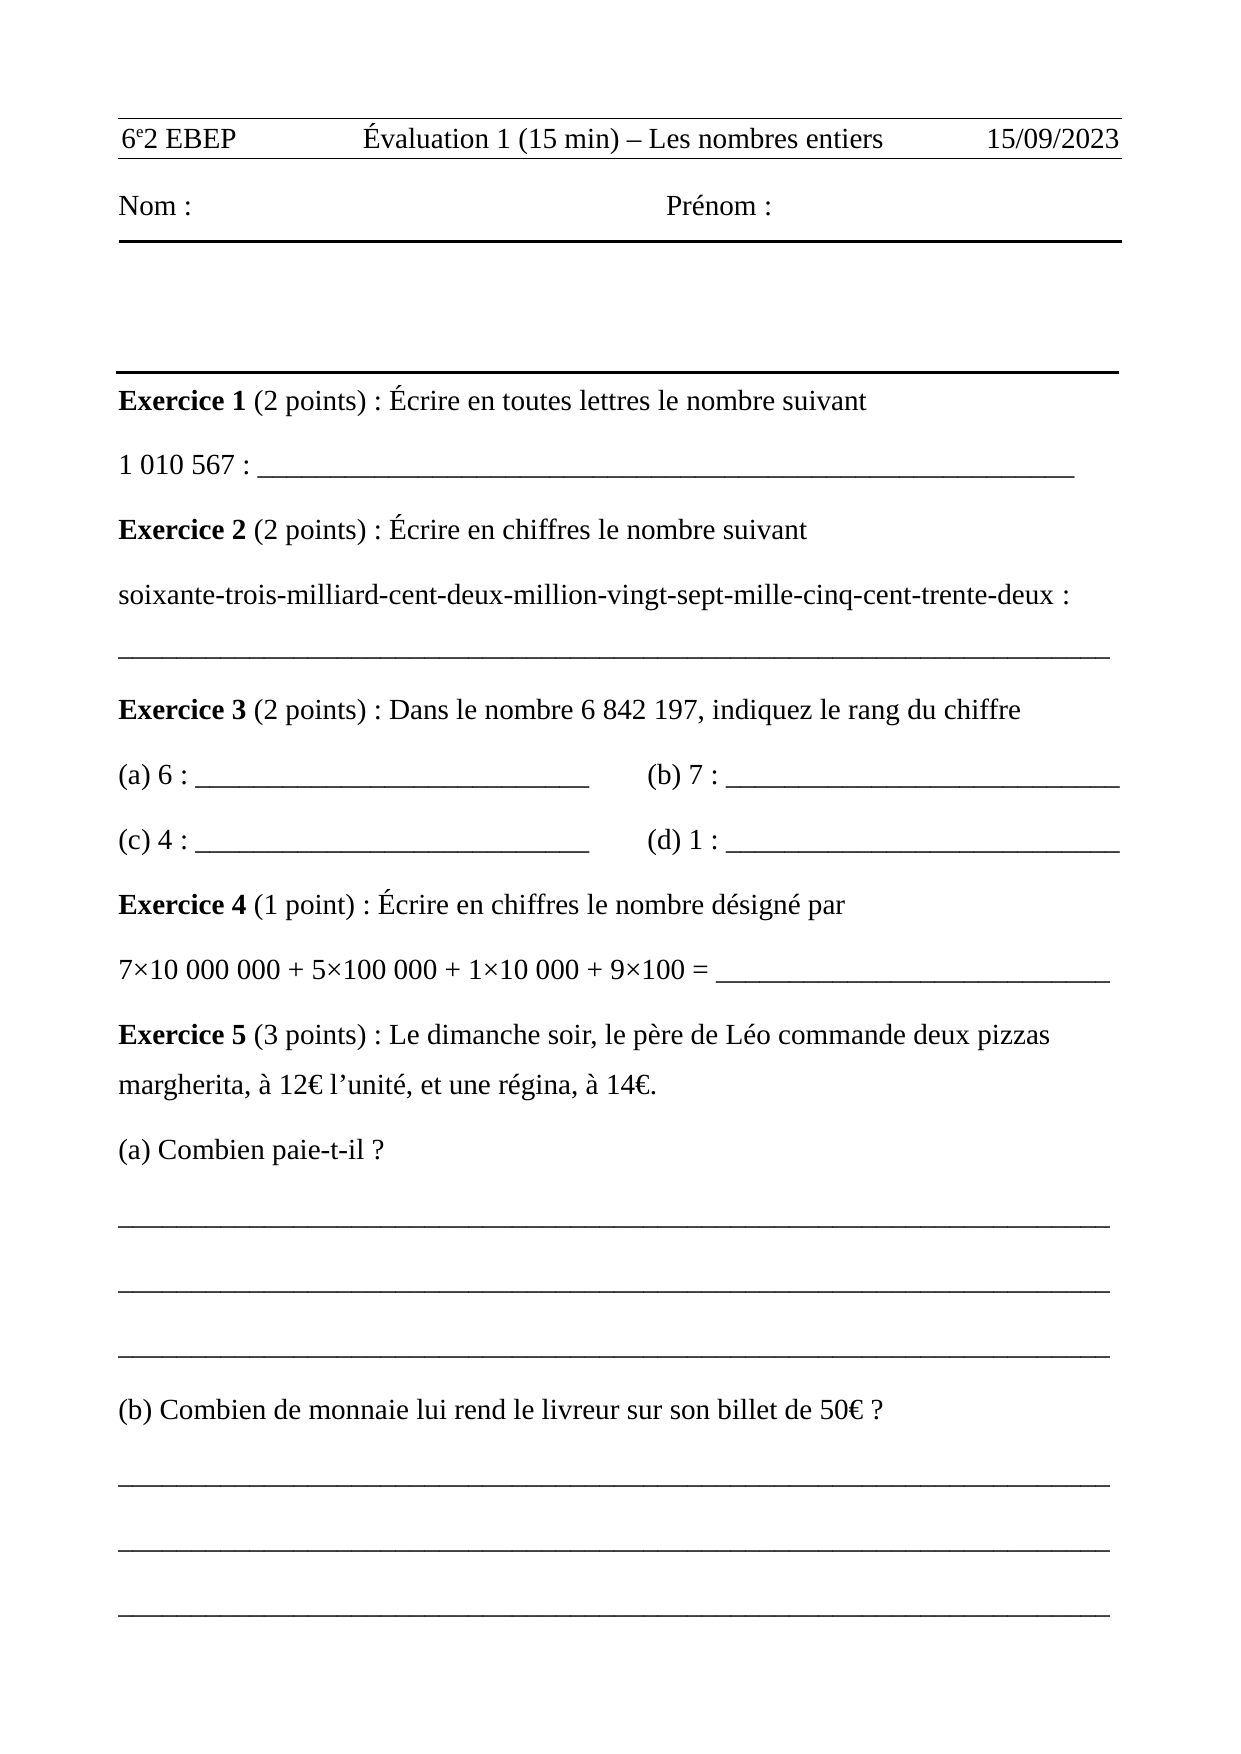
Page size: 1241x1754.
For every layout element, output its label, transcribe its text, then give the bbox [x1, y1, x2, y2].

text soixante-trois-milliard-cent-deux-million-vingt-sept-mille-cinq-cent-trente-deux : ____________________________________________________________________ [118, 577, 1122, 661]
text Exercice 4 (1 point) : Écrire en chiffres le nombre désigné par [118, 887, 1122, 921]
text Exercice 5 (3 points) : Le dimanche soir, le père de Léo commande deux pizzas margherita, à 12€ l’unité, et une régina, à 14€. [118, 1017, 1122, 1101]
text Exercice 2 (2 points) : Écrire en chiffres le nombre suivant [118, 512, 1122, 546]
text (c) 4 : ___________________________ (d) 1 : ___________________________ [118, 822, 1122, 856]
text ____________________________________________________________________ [118, 1457, 1122, 1490]
text ____________________________________________________________________ [118, 1197, 1122, 1231]
text Exercice 1 (2 points) : Écrire en toutes lettres le nombre suivant [118, 383, 1122, 416]
text Exercice 3 (2 points) : Dans le nombre 6 842 197, indiquez le rang du chiffre [118, 692, 1122, 726]
text ____________________________________________________________________ [118, 1262, 1122, 1296]
text (a) 6 : ___________________________ (b) 7 : ___________________________ [118, 757, 1122, 791]
text ____________________________________________________________________ [118, 1586, 1122, 1620]
text Nom : Prénom : [118, 188, 1122, 221]
text 1 010 567 : ________________________________________________________ [118, 447, 1122, 481]
text ____________________________________________________________________ [118, 1327, 1122, 1360]
text (b) Combien de monnaie lui rend le livreur sur son billet de 50€ ? [118, 1392, 1122, 1425]
text ____________________________________________________________________ [118, 1522, 1122, 1555]
text (a) Combien paie-t-il ? [118, 1132, 1122, 1166]
text 7×10 000 000 + 5×100 000 + 1×10 000 + 9×100 = ___________________________ [118, 952, 1122, 986]
